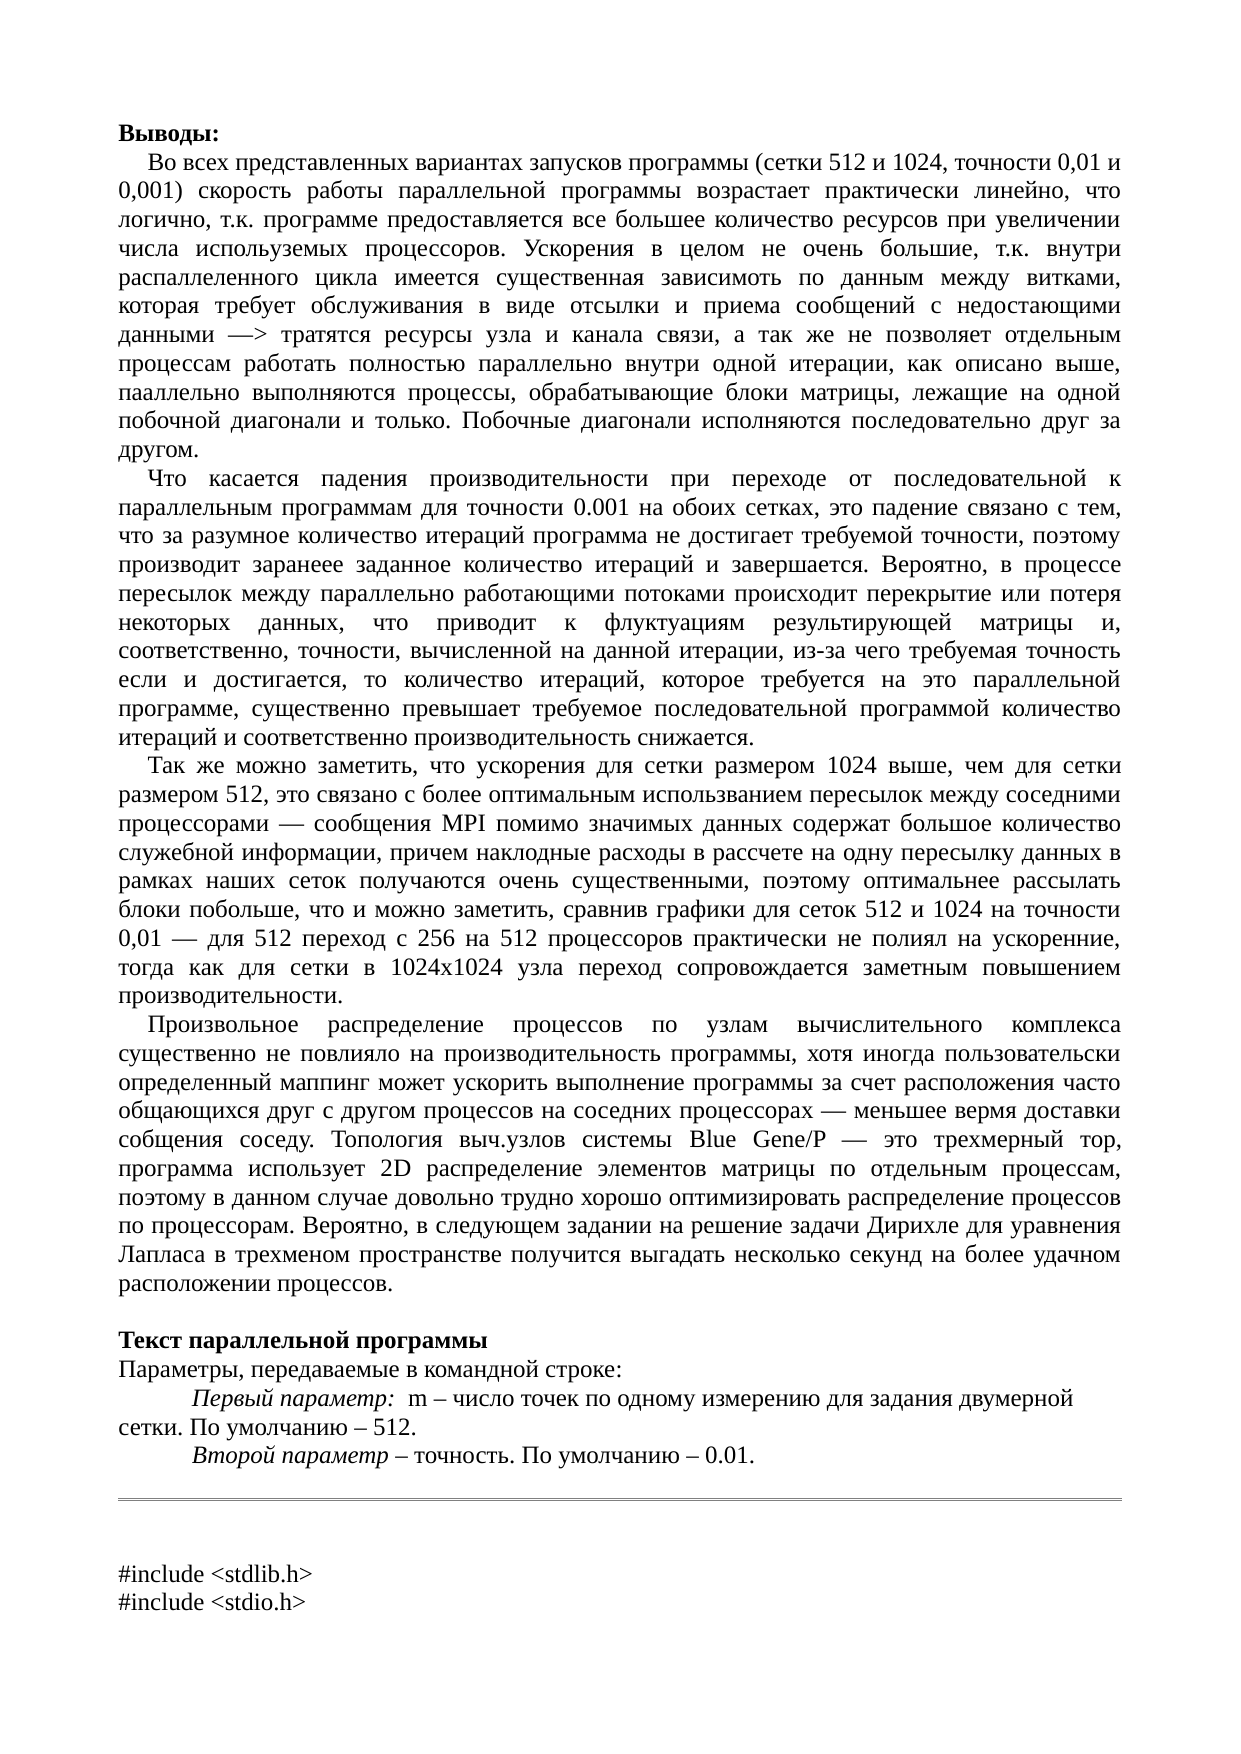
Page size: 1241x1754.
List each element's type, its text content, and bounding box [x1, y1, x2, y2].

text Выводы: [118, 118, 1122, 147]
text #include <stdio.h> [118, 1587, 1122, 1616]
text Второй параметр – точность. По умолчанию – 0.01. [118, 1441, 1122, 1469]
text Произвольное распределение процессов по узлам вычислительного комплекса существенно не повлияло на производительность программы, хотя иногда пользовательски определенный маппинг может ускорить выполнение программы за счет расположения часто общающихся друг с другом процессов на соседних процессорах — меньшее вермя доставки собщения соседу. Топология выч.узлов системы Blue Gene/P — это трехмерный тор, программа использует 2D распределение элементов матрицы по отдельным процессам, поэтому в данном случае довольно трудно хорошо оптимизировать распределение процессов по процессорам. Вероятно, в следующем задании на решение задачи Дирихле для уравнения Лапласа в трехменом пространстве получится выгадать несколько секунд на более удачном расположении процессов. [118, 1009, 1122, 1297]
text Текст параллельной программы Параметры, передаваемые в командной строке: [118, 1326, 1122, 1383]
text Так же можно заметить, что ускорения для сетки размером 1024 выше, чем для сетки размером 512, это связано с более оптимальным использванием пересылок между соседними процессорами — сообщения MPI помимо значимых данных содержат большое количество служебной информации, причем наклодные расходы в рассчете на одну пересылку данных в рамках наших сеток получаются очень существенными, поэтому оптимальнее рассылать блоки побольше, что и можно заметить, сравнив графики для сеток 512 и 1024 на точности 0,01 — для 512 переход с 256 на 512 процессоров практически не полиял на ускоренние, тогда как для сетки в 1024х1024 узла переход сопровождается заметным повышением производительности. [118, 751, 1122, 1009]
text Первый параметр: m – число точек по одному измерению для задания двумерной сетки. По умолчанию – 512. [118, 1383, 1122, 1441]
text #include <stdlib.h> [118, 1559, 1122, 1587]
text Во всех представленных вариантах запусков программы (сетки 512 и 1024, точности 0,01 и 0,001) скорость работы параллельной программы возрастает практически линейно, что логично, т.к. программе предоставляется все большее количество ресурсов при увеличении числа испольуземых процессоров. Ускорения в целом не очень большие, т.к. внутри распаллеленного цикла имеется существенная зависимоть по данным между витками, которая требует обслуживания в виде отсылки и приема сообщений с недостающими данными —> тратятся ресурсы узла и канала связи, а так же не позволяет отдельным процессам работать полностью параллельно внутри одной итерации, как описано выше, пааллельно выполняются процессы, обрабатывающие блоки матрицы, лежащие на одной побочной диагонали и только. Побочные диагонали исполняются последовательно друг за другом. [118, 147, 1122, 463]
text Что касается падения производительности при переходе от последовательной к параллельным программам для точности 0.001 на обоих сетках, это падение связано с тем, что за разумное количество итераций программа не достигает требуемой точности, поэтому производит заранеее заданное количество итераций и завершается. Вероятно, в процессе пересылок между параллельно работающими потоками происходит перекрытие или потеря некоторых данных, что приводит к флуктуациям результирующей матрицы и, соответственно, точности, вычисленной на данной итерации, из-за чего требуемая точность если и достигается, то количество итераций, которое требуется на это параллельной программе, существенно превышает требуемое последовательной программой количество итераций и соответственно производительность снижается. [118, 463, 1122, 751]
